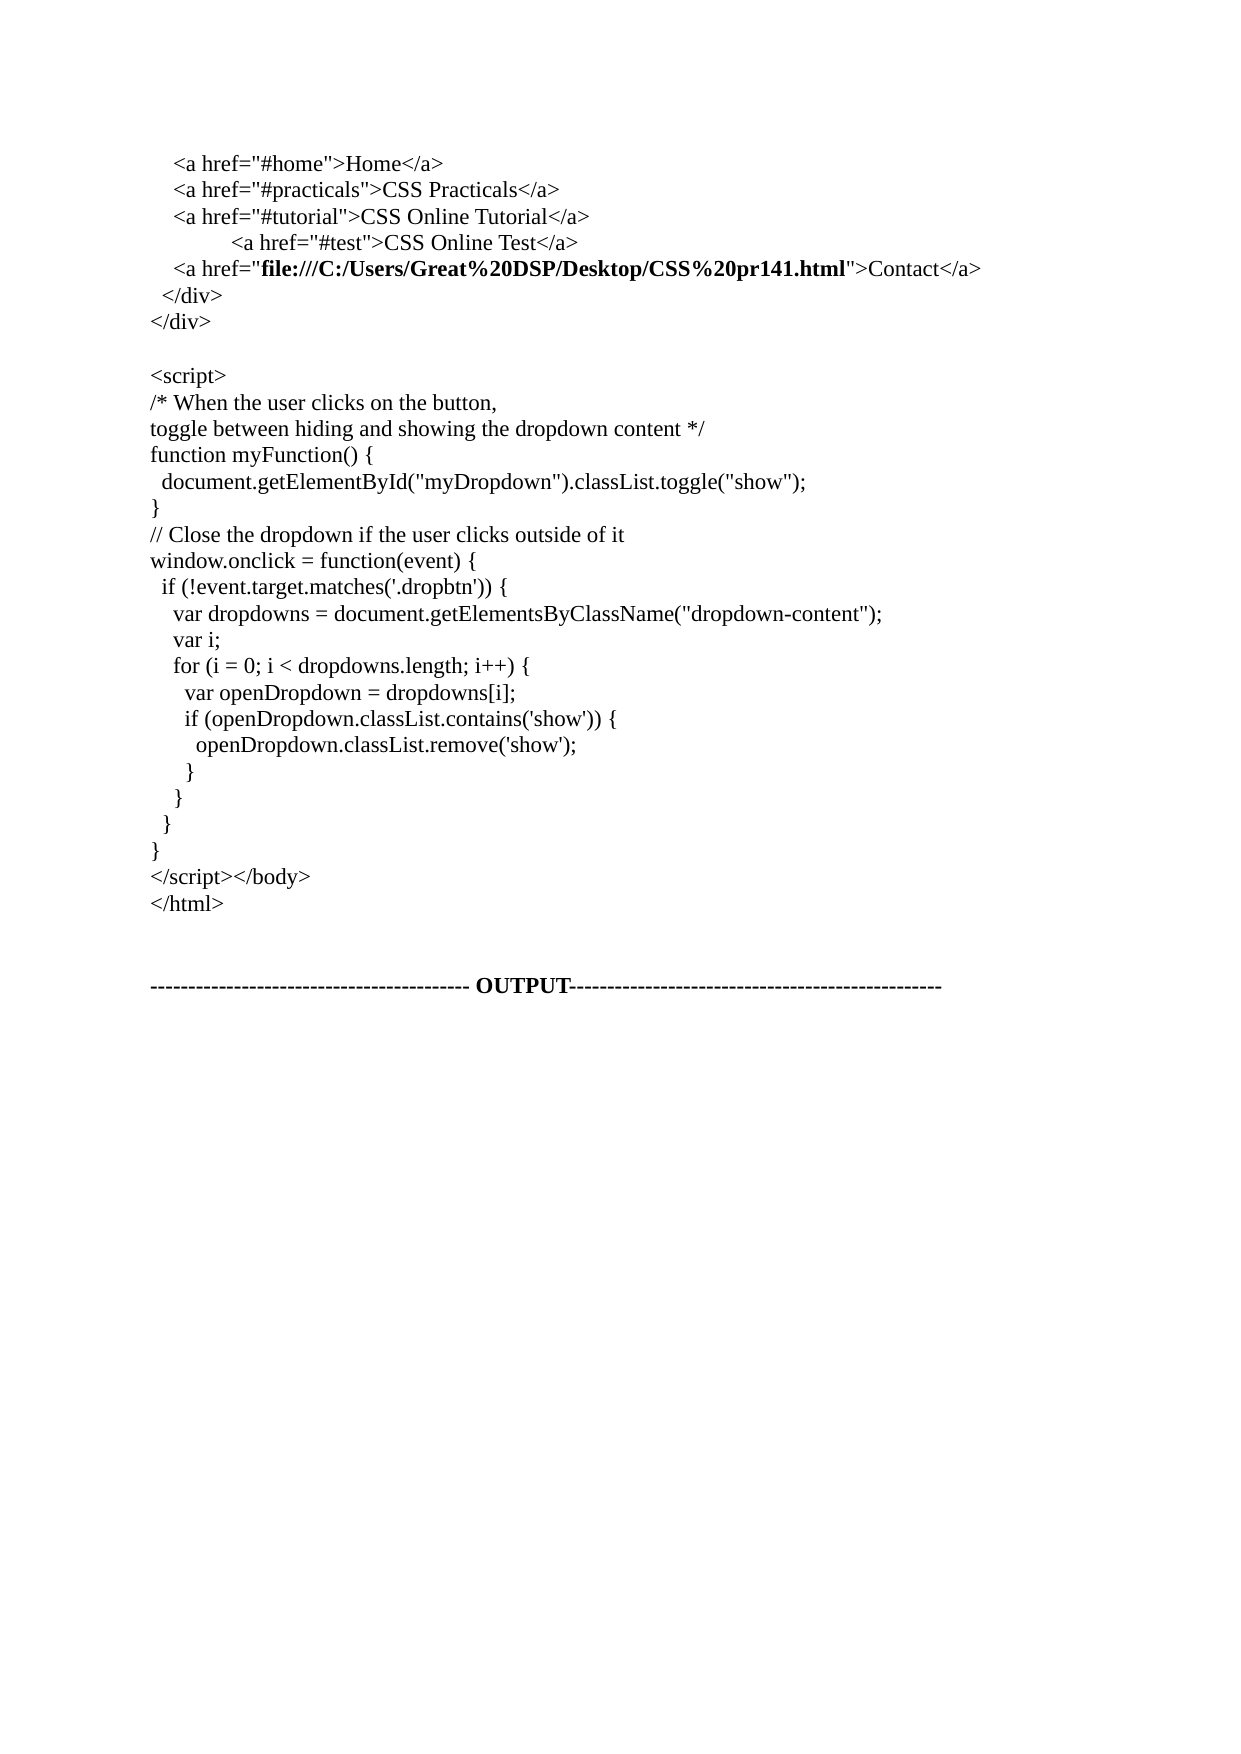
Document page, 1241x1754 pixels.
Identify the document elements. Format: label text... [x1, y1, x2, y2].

text var openDropdown = dropdowns[i]; [150, 679, 1090, 705]
text /* When the user clicks on the button, [150, 389, 1090, 415]
text </script></body> [150, 863, 1090, 889]
text var dropdowns = document.getElementsByClassName("dropdown-content"); [150, 600, 1090, 626]
text var i; [150, 626, 1090, 652]
text <script> [150, 362, 1090, 389]
text } [150, 784, 1090, 811]
text </div> [150, 308, 1090, 334]
text <a href="#practicals">CSS Practicals</a> [150, 176, 1090, 203]
text <a href="file:///C:/Users/Great%20DSP/Desktop/CSS%20pr141.html">Contact</a> [150, 255, 1090, 282]
text } [150, 494, 1090, 521]
text </html> [150, 889, 1090, 916]
text } [150, 811, 1090, 837]
text </div> [150, 282, 1090, 308]
text for (i = 0; i < dropdowns.length; i++) { [150, 652, 1090, 679]
text <a href="#tutorial">CSS Online Tutorial</a> [150, 203, 1090, 229]
text <a href="#home">Home</a> [150, 150, 1090, 176]
text } [150, 758, 1090, 784]
text if (!event.target.matches('.dropbtn')) { [150, 573, 1090, 600]
text <a href="#test">CSS Online Test</a> [150, 229, 1090, 255]
text if (openDropdown.classList.contains('show')) { [150, 705, 1090, 731]
text document.getElementById("myDropdown").classList.toggle("show"); [150, 468, 1090, 494]
text window.onclick = function(event) { [150, 547, 1090, 573]
text ------------------------------------------ OUTPUT------------------------------------------------- [150, 972, 1090, 998]
text } [150, 837, 1090, 863]
text // Close the dropdown if the user clicks outside of it [150, 521, 1090, 547]
text openDropdown.classList.remove('show'); [150, 731, 1090, 758]
text function myFunction() { [150, 442, 1090, 468]
text toggle between hiding and showing the dropdown content */ [150, 415, 1090, 442]
